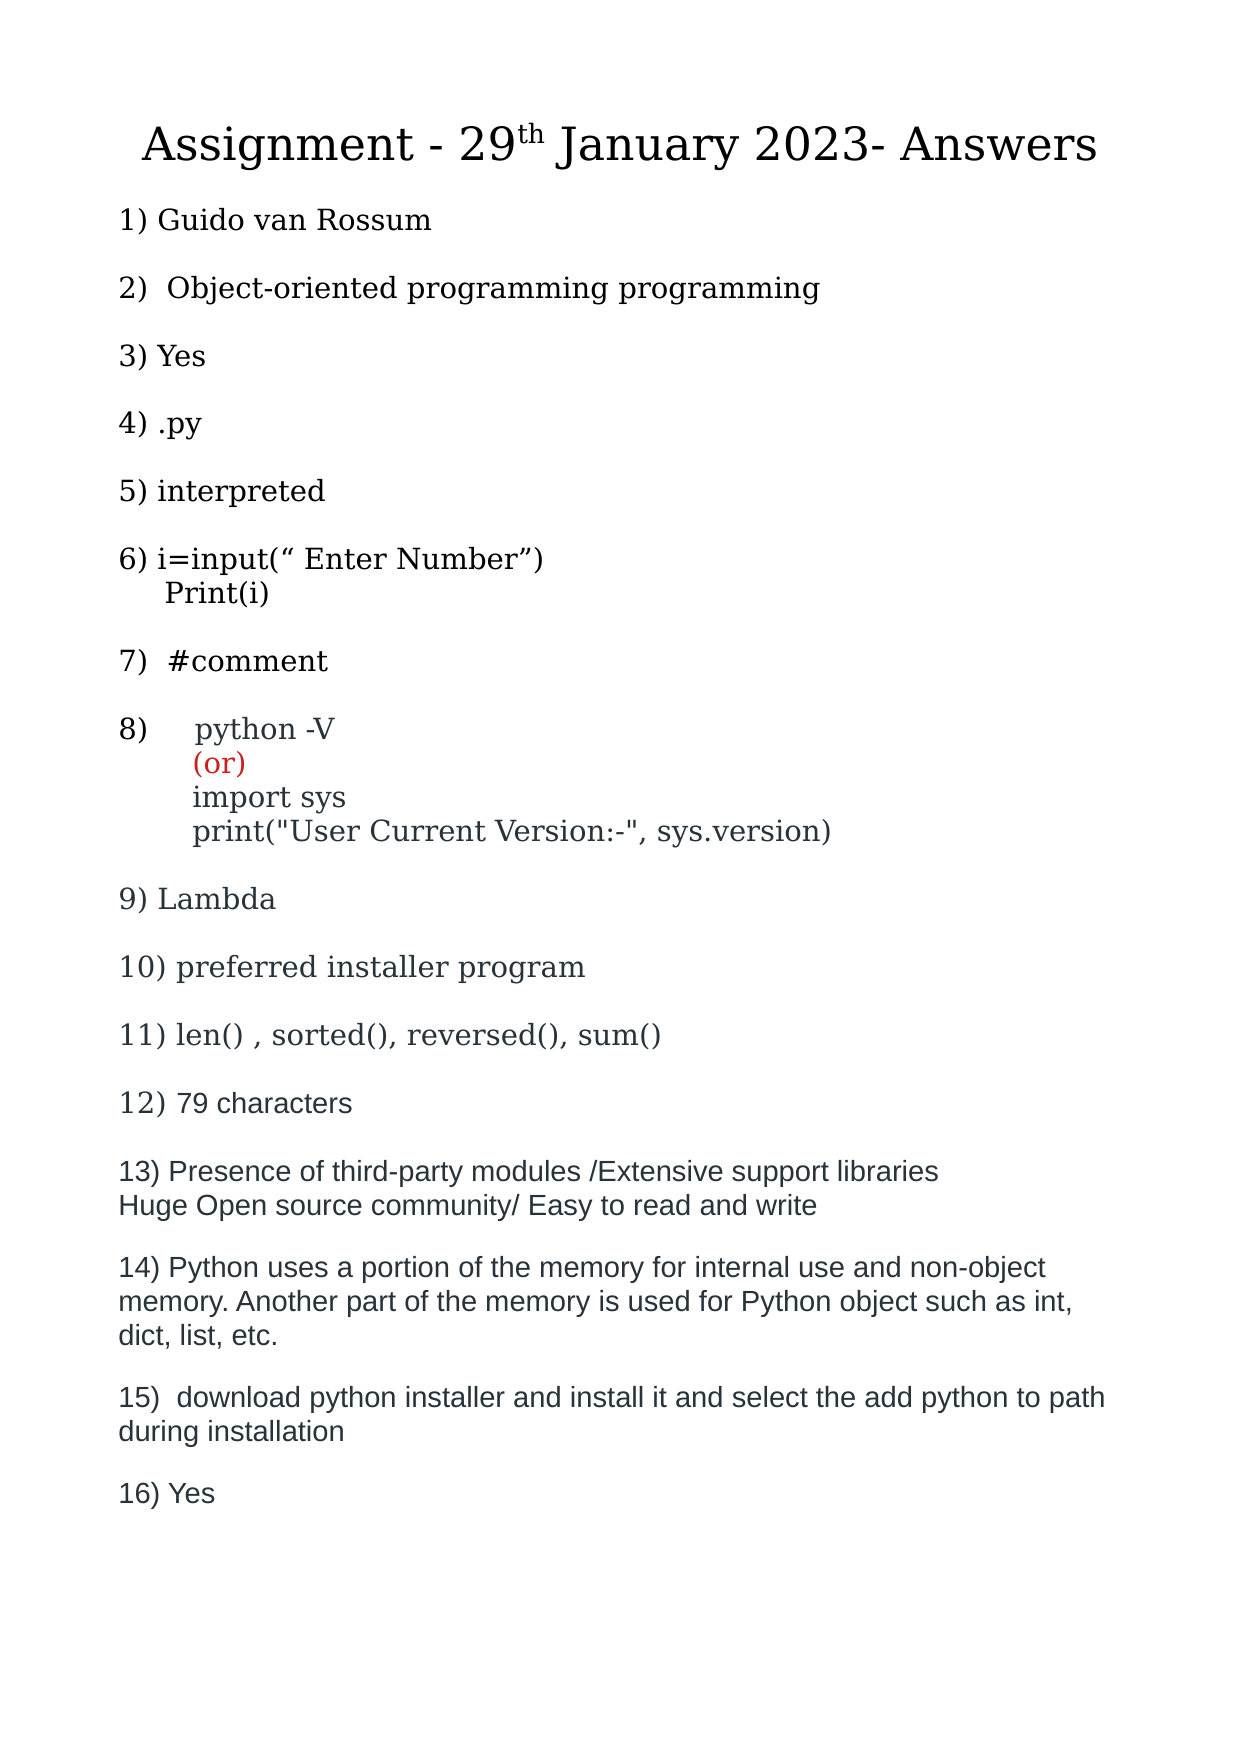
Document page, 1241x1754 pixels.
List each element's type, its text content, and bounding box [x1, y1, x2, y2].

text (or) [118, 746, 1122, 780]
text print("User Current Version:-", sys.version) [118, 814, 1122, 848]
text 4) .py [118, 407, 1122, 441]
text Assignment - 29th January 2023- Answers [118, 118, 1122, 171]
text 2) Object-oriented programming programming [118, 271, 1122, 305]
text 1) Guido van Rossum [118, 203, 1122, 237]
text 11) len() , sorted(), reversed(), sum() [118, 1018, 1122, 1052]
text 15) download python installer and install it and select the add python to path during installation [118, 1380, 1122, 1447]
text 10) preferred installer program [118, 950, 1122, 984]
text 9) Lambda [118, 882, 1122, 916]
text 3) Yes [118, 339, 1122, 373]
text 12) 79 characters [118, 1086, 1122, 1120]
text 16) Yes [118, 1476, 1122, 1510]
text 6) i=input(“ Enter Number”) [118, 543, 1122, 577]
text 14) Python uses a portion of the memory for internal use and non-object memory. Another part of the memory is used for Python object such as int, dict, list, etc. [118, 1250, 1122, 1351]
text 5) interpreted [118, 475, 1122, 509]
text Print(i) [118, 577, 1122, 611]
text 13) Presence of third-party modules /Extensive support libraries [118, 1154, 1122, 1188]
text 8) python -V [118, 712, 1122, 746]
text import sys [118, 780, 1122, 814]
text 7) #comment [118, 644, 1122, 678]
text Huge Open source community/ Easy to read and write [118, 1188, 1122, 1221]
